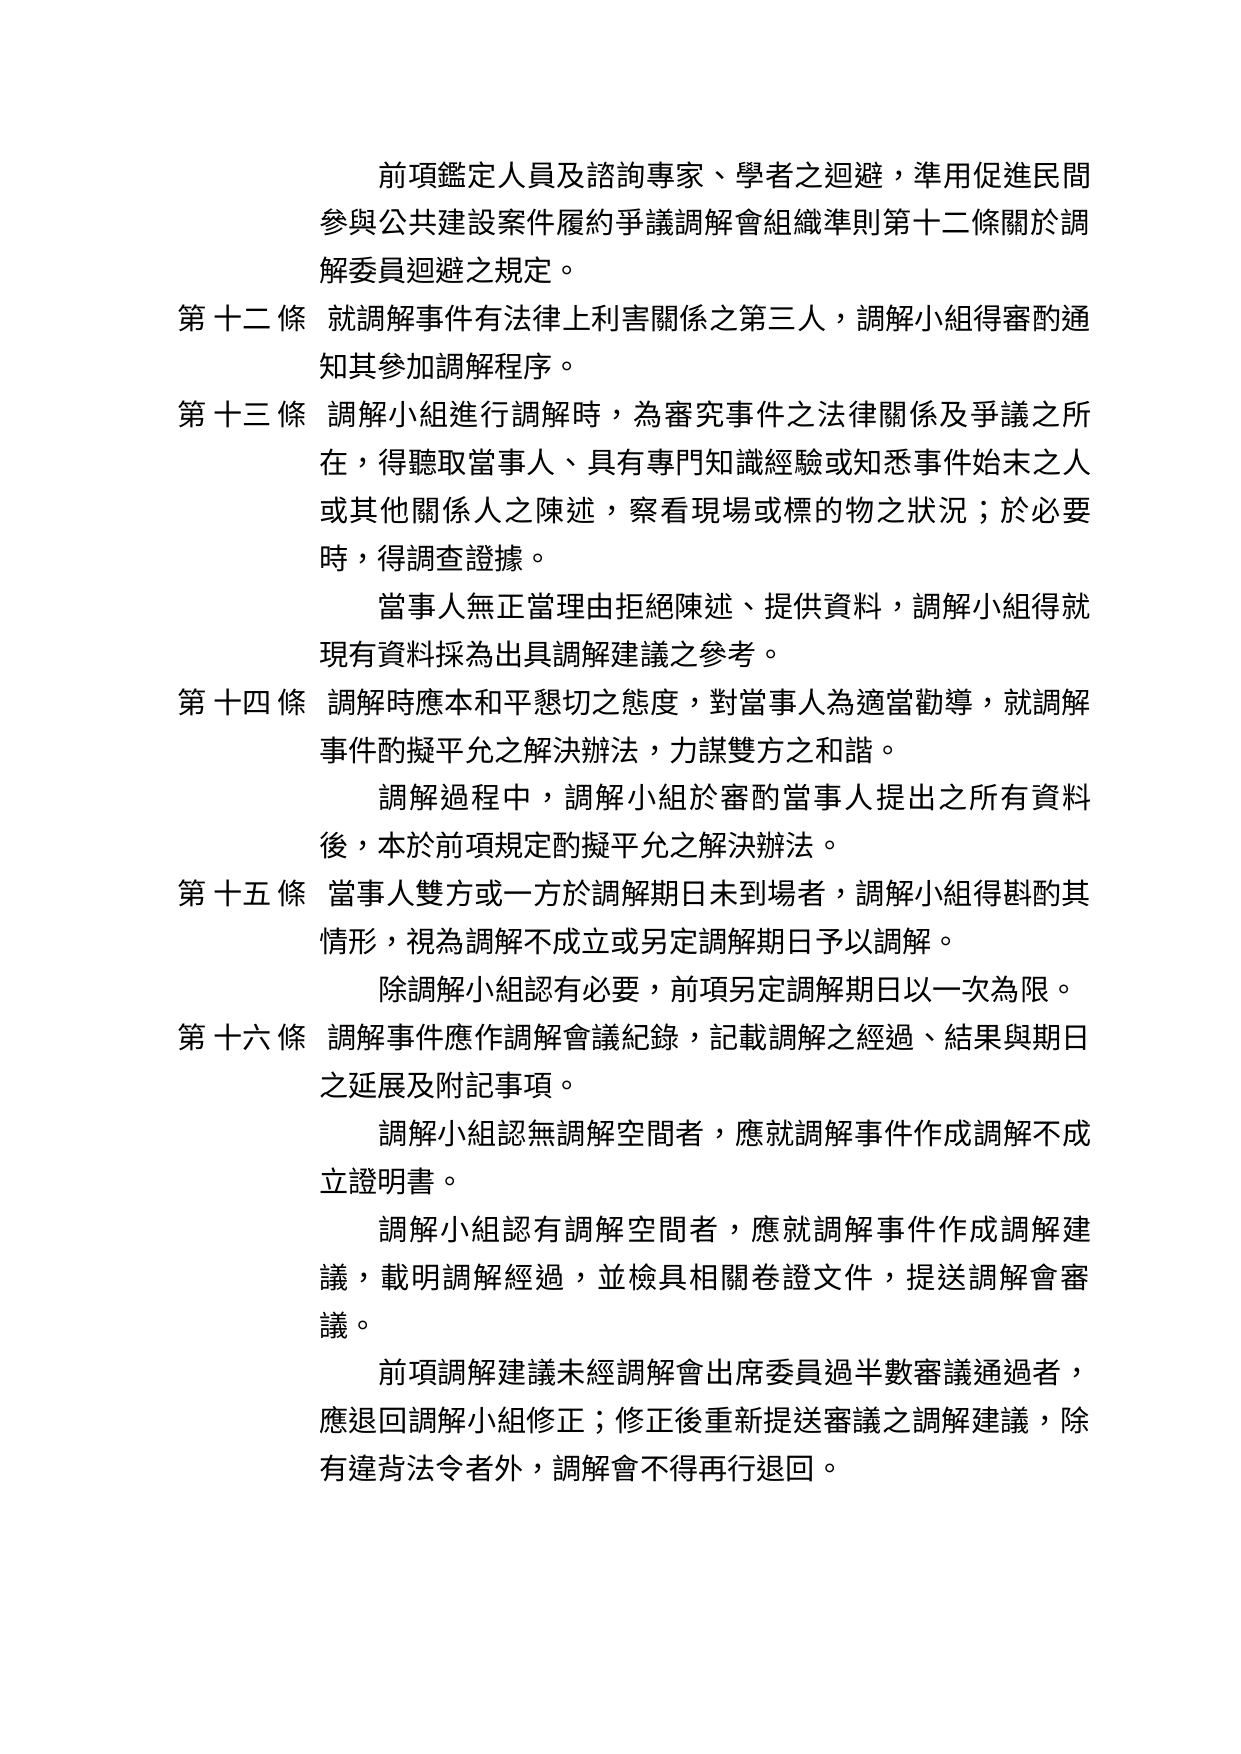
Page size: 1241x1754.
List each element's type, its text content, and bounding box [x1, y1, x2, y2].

text 前項鑑定人員及諮詢專家、學者之迴避，準用促進民間參與公共建設案件履約爭議調解會組織準則第十二條關於調解委員迴避之規定。 [319, 148, 1092, 291]
text 除調解小組認有必要，前項另定調解期日以一次為限。 [319, 962, 1092, 1010]
text 前項調解建議未經調解會出席委員過半數審議通過者，應退回調解小組修正；修正後重新提送審議之調解建議，除有違背法令者外，調解會不得再行退回。 [319, 1346, 1092, 1489]
text 第 十六 條 調解事件應作調解會議紀錄，記載調解之經過、結果與期日之延展及附記事項。 [177, 1010, 1092, 1106]
text 調解小組認無調解空間者，應就調解事件作成調解不成立證明書。 [319, 1106, 1092, 1202]
text 調解過程中，調解小組於審酌當事人提出之所有資料後，本於前項規定酌擬平允之解決辦法。 [319, 771, 1092, 866]
text 調解小組認有調解空間者，應就調解事件作成調解建議，載明調解經過，並檢具相關卷證文件，提送調解會審議。 [319, 1202, 1092, 1346]
text 第 十四 條 調解時應本和平懇切之態度，對當事人為適當勸導，就調解事件酌擬平允之解決辦法，力謀雙方之和諧。 [177, 675, 1092, 771]
text 第 十二 條 就調解事件有法律上利害關係之第三人，調解小組得審酌通知其參加調解程序。 [177, 291, 1092, 387]
text 第 十五 條 當事人雙方或一方於調解期日未到場者，調解小組得斟酌其情形，視為調解不成立或另定調解期日予以調解。 [177, 866, 1092, 962]
text 第 十三 條 調解小組進行調解時，為審究事件之法律關係及爭議之所在，得聽取當事人、具有專門知識經驗或知悉事件始末之人或其他關係人之陳述，察看現場或標的物之狀況；於必要時，得調查證據。 當事人無正當理由拒絕陳述、提供資料，調解小組得就現有資料採為出具調解建議之參考。 [177, 387, 1092, 675]
